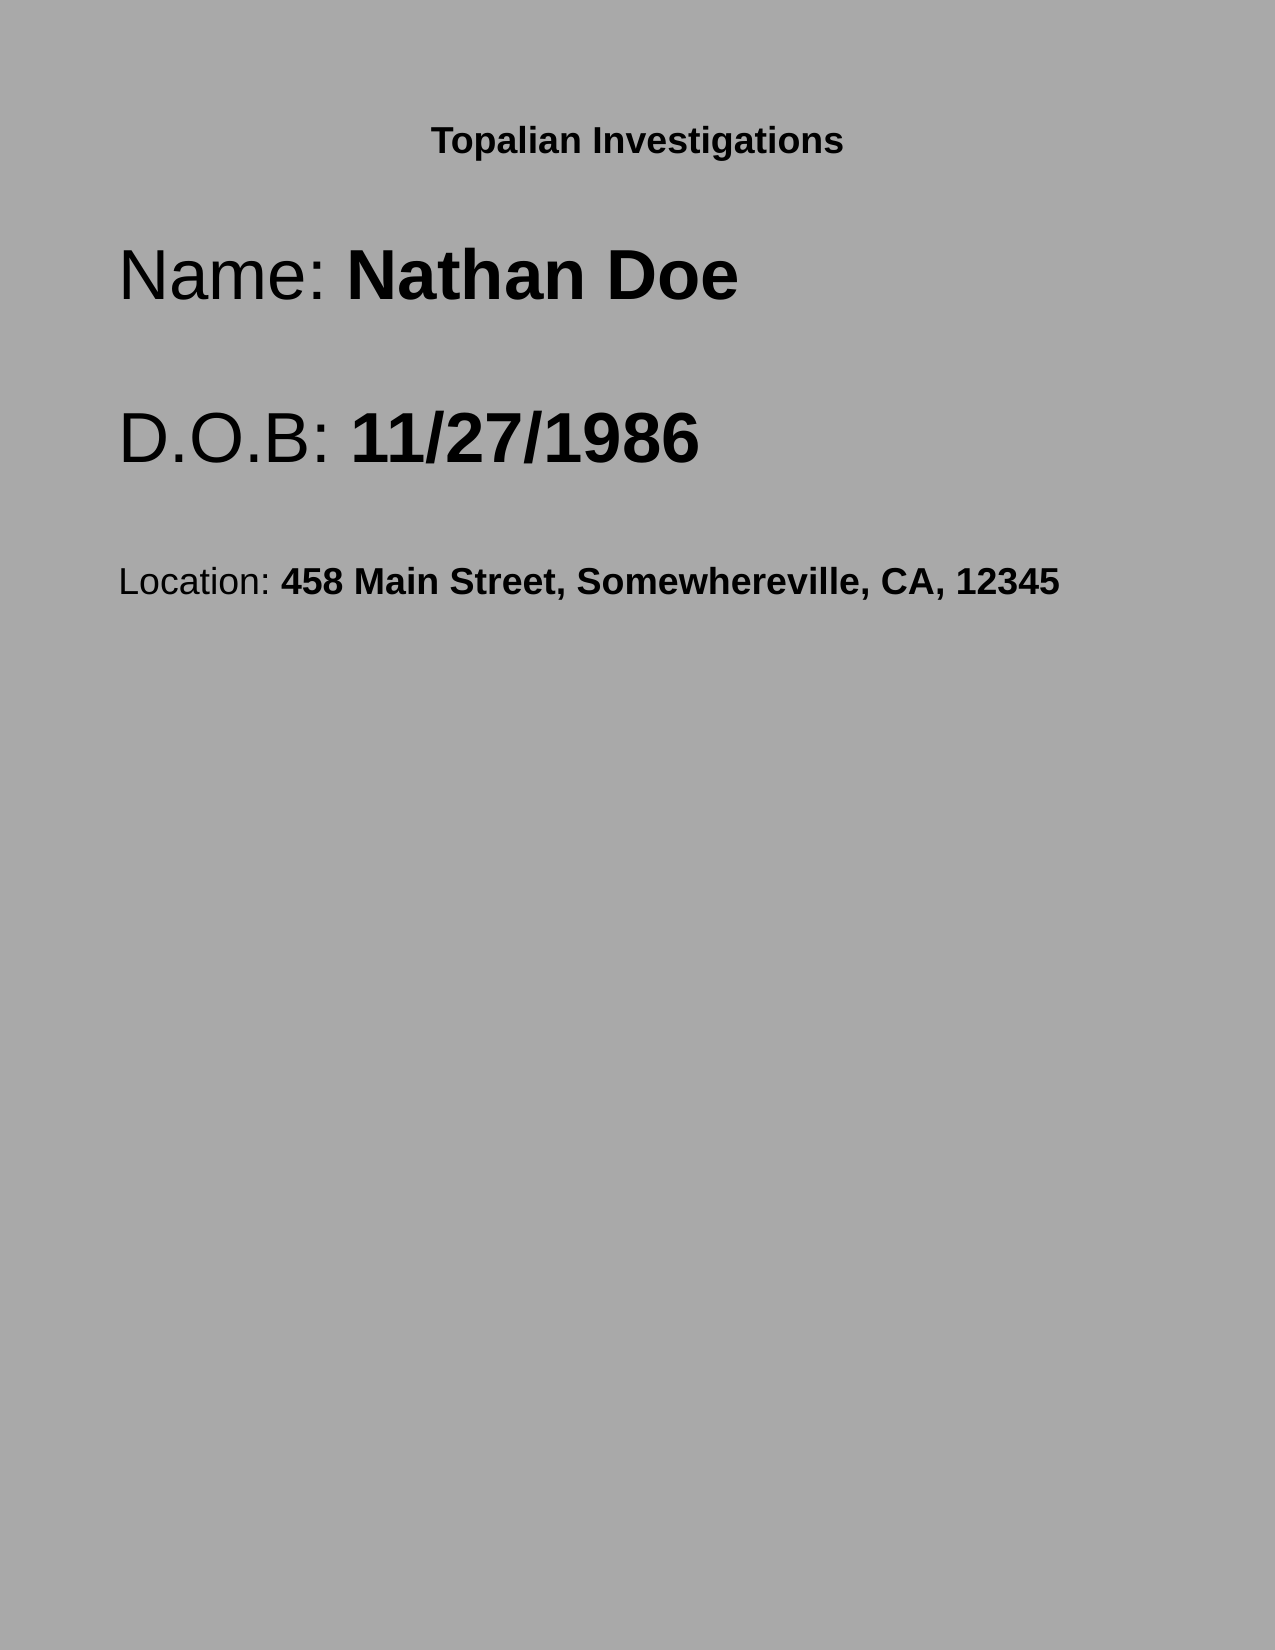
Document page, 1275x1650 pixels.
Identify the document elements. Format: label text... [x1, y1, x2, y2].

text Location: 458 Main Street, Somewhereville, CA, 12345 [118, 559, 1157, 602]
text Name: Nathan Doe [118, 233, 1157, 314]
text Topalian Investigations [118, 118, 1157, 161]
text D.O.B: 11/27/1986 [118, 396, 1157, 477]
